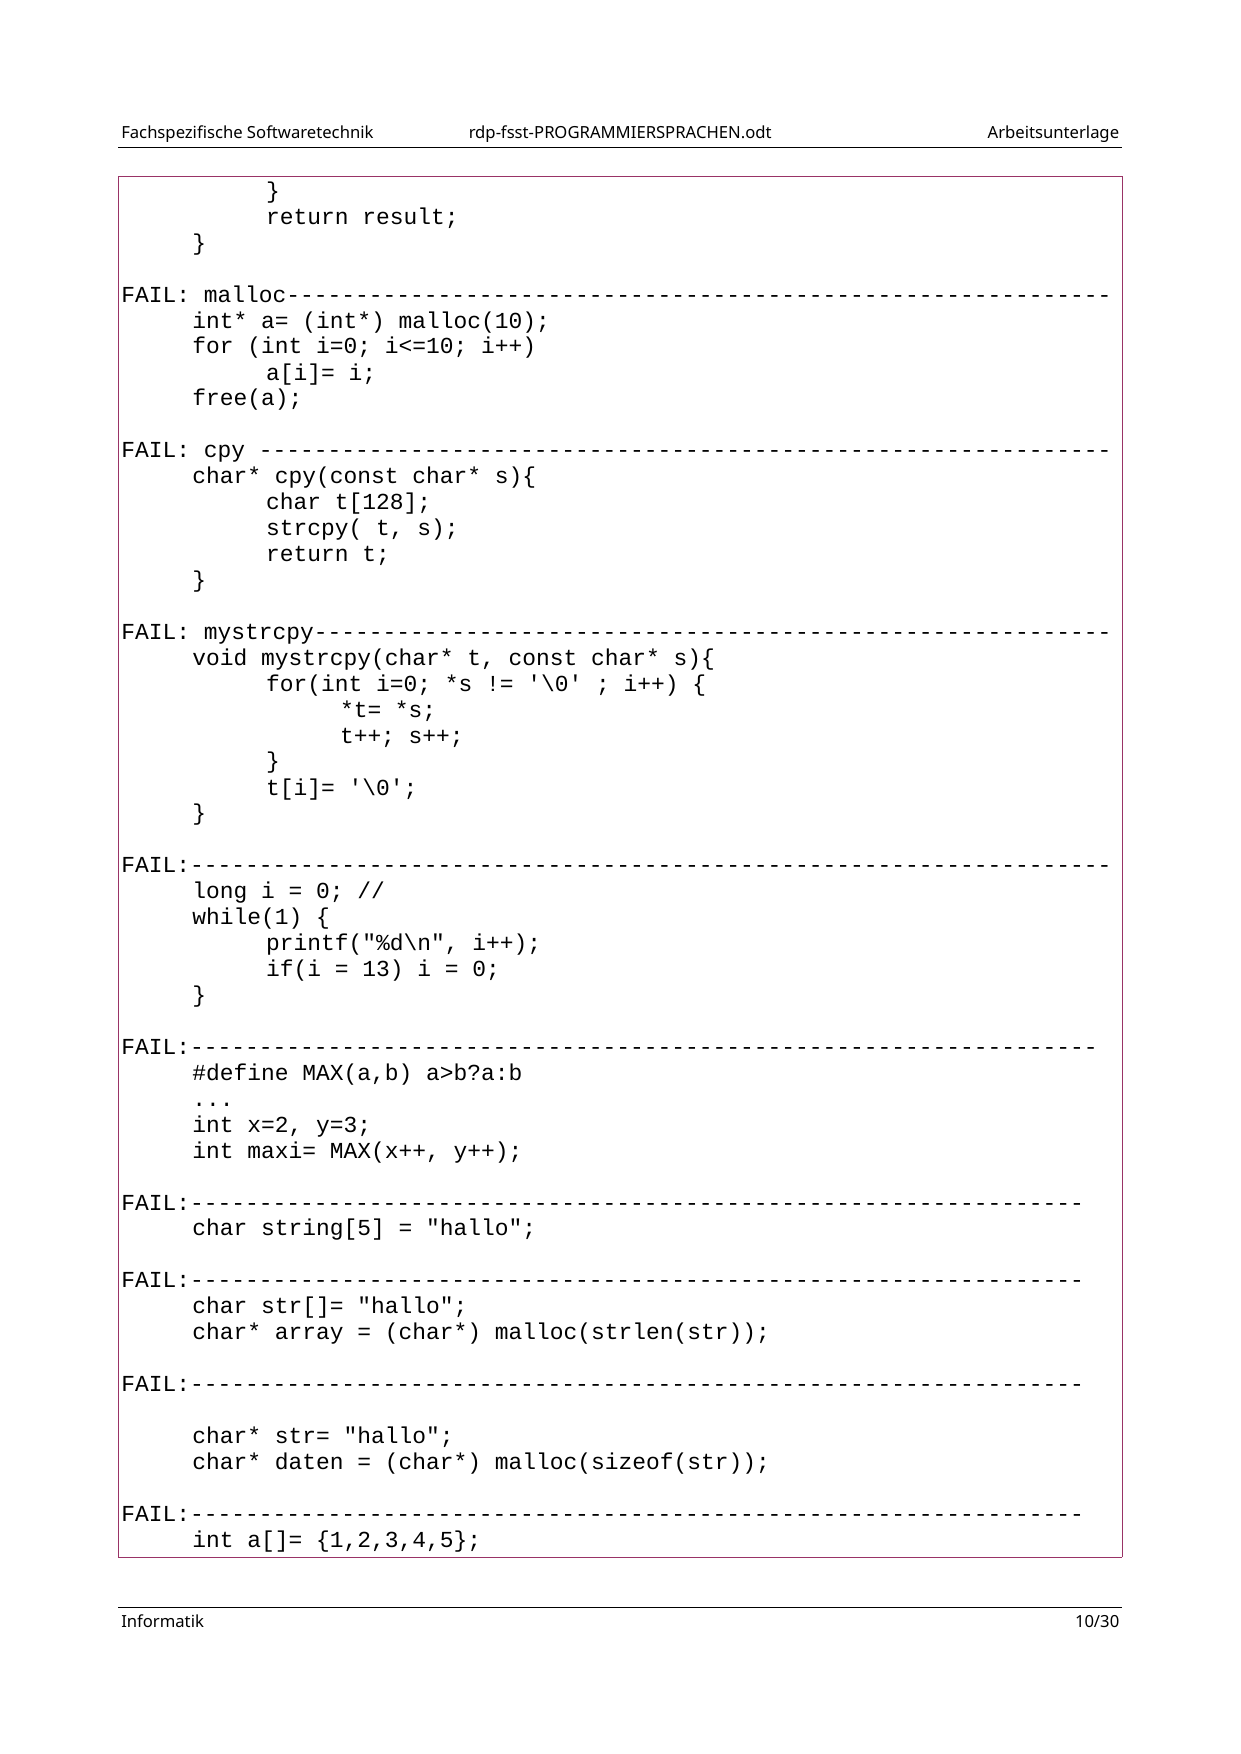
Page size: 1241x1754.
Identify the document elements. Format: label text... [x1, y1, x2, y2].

text void mystrcpy(char* t, const char* s){ [119, 643, 1122, 669]
text t++; s++; [119, 721, 1122, 747]
text char* str= "hallo"; [119, 1421, 1122, 1447]
text } [119, 980, 1122, 1006]
text a[i]= i; [119, 358, 1122, 384]
text *t= *s; [119, 695, 1122, 721]
text if(i = 13) i = 0; [119, 954, 1122, 980]
text char string[5] = "hallo"; [119, 1214, 1122, 1240]
text return t; [119, 539, 1122, 565]
text } [119, 228, 1122, 254]
text for(int i=0; *s != '\0' ; i++) { [119, 669, 1122, 695]
text char* array = (char*) malloc(strlen(str)); [119, 1317, 1122, 1343]
text char* daten = (char*) malloc(sizeof(str)); [119, 1447, 1122, 1473]
text char t[128]; [119, 487, 1122, 513]
text printf("%d\n", i++); [119, 928, 1122, 954]
text char* cpy(const char* s){ [119, 462, 1122, 487]
text #define MAX(a,b) a>b?a:b [119, 1058, 1122, 1084]
text strcpy( t, s); [119, 513, 1122, 539]
text FAIL:------------------------------------------------------------------ [119, 1032, 1122, 1058]
text FAIL:----------------------------------------------------------------- [119, 1499, 1122, 1525]
text char str[]= "hallo"; [119, 1292, 1122, 1317]
text long i = 0; // [119, 877, 1122, 902]
text } [119, 565, 1122, 591]
text free(a); [119, 384, 1122, 410]
text FAIL:------------------------------------------------------------------- [119, 851, 1122, 877]
text t[i]= '\0'; [119, 773, 1122, 799]
text int maxi= MAX(x++, y++); [119, 1136, 1122, 1162]
text for (int i=0; i<=10; i++) [119, 332, 1122, 358]
text int* a= (int*) malloc(10); [119, 306, 1122, 332]
text ... [119, 1084, 1122, 1110]
text FAIL: malloc------------------------------------------------------------ [119, 280, 1122, 306]
text FAIL: cpy -------------------------------------------------------------- [119, 436, 1122, 462]
text int x=2, y=3; [119, 1110, 1122, 1136]
text int a[]= {1,2,3,4,5}; [119, 1525, 1122, 1557]
text FAIL: mystrcpy---------------------------------------------------------- [119, 617, 1122, 643]
text } [119, 747, 1122, 773]
text FAIL:----------------------------------------------------------------- [119, 1188, 1122, 1214]
text return result; [119, 202, 1122, 228]
text while(1) { [119, 902, 1122, 928]
text } [119, 177, 1122, 202]
text FAIL:----------------------------------------------------------------- [119, 1266, 1122, 1292]
text FAIL:----------------------------------------------------------------- [119, 1369, 1122, 1395]
text } [119, 799, 1122, 825]
